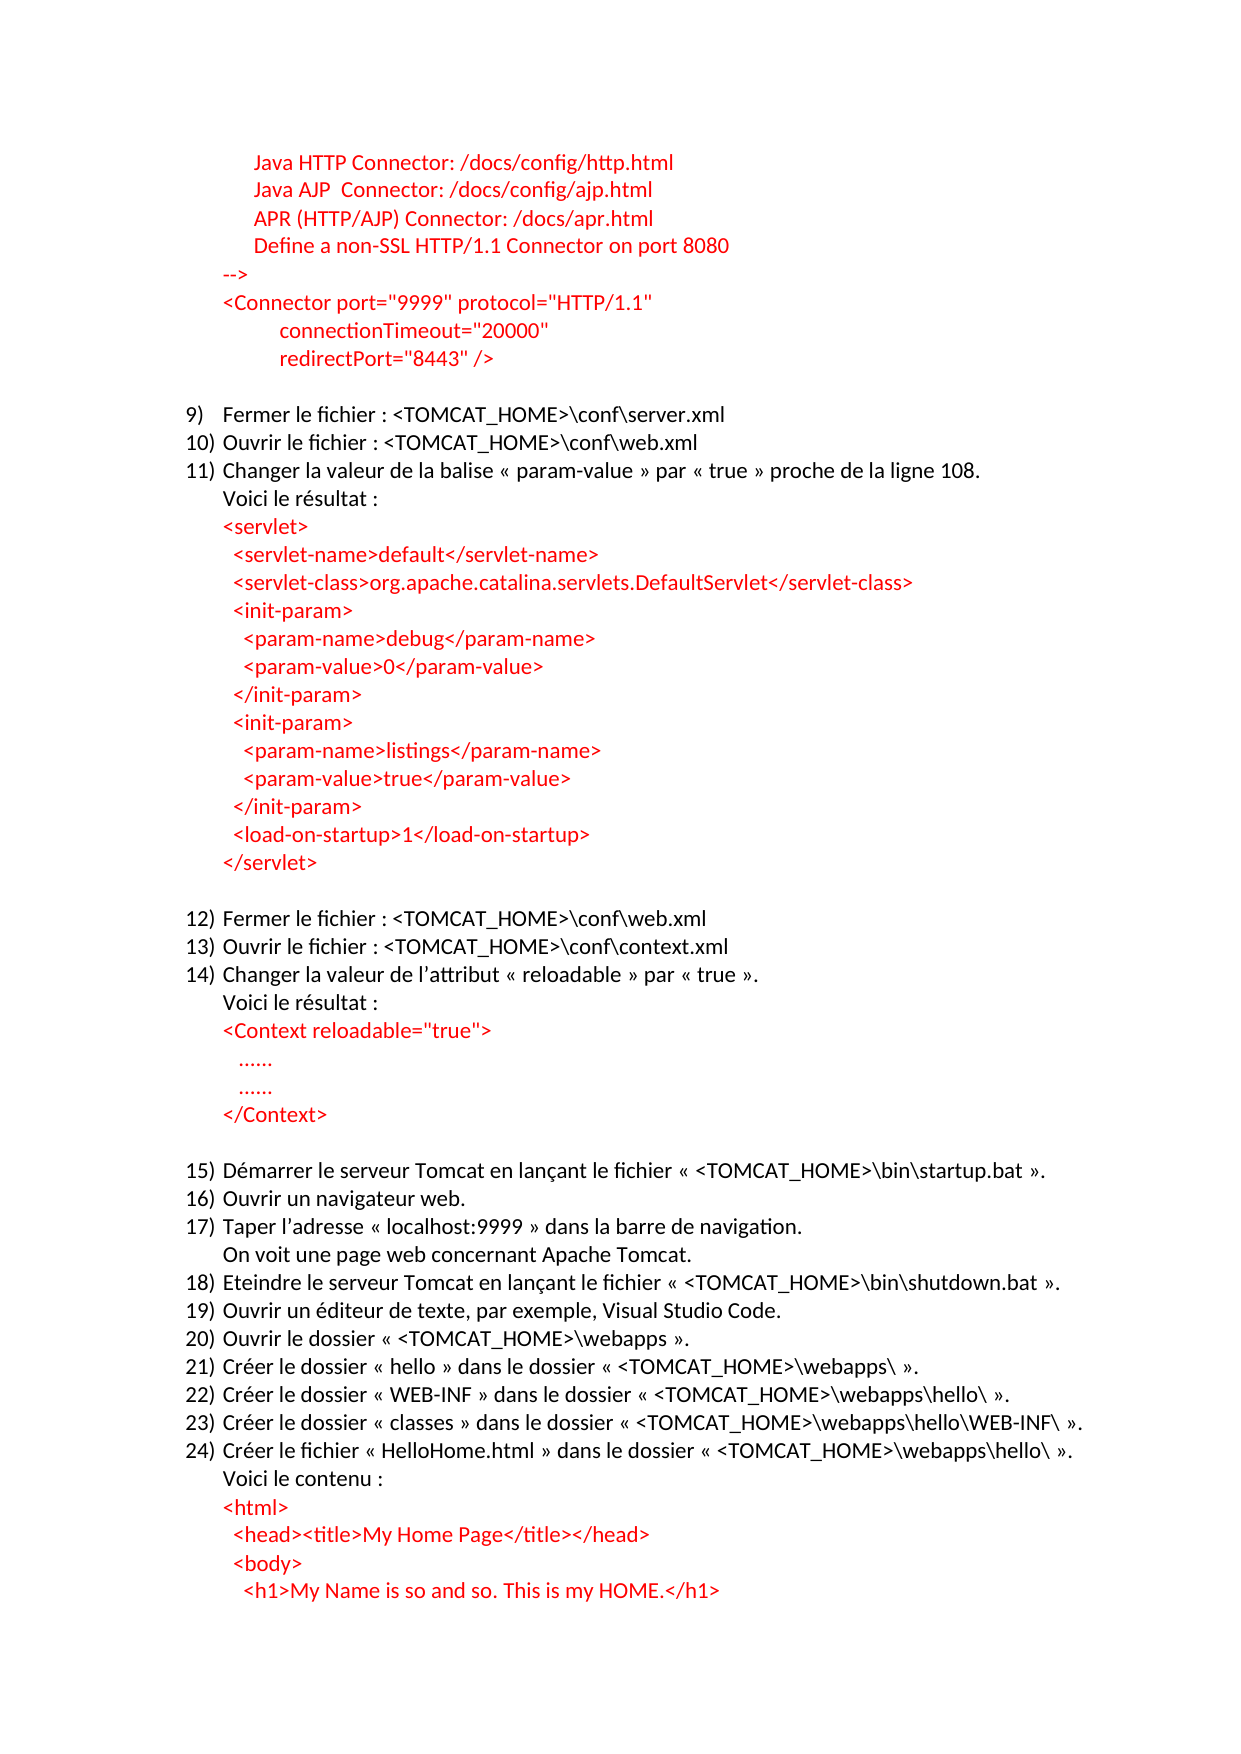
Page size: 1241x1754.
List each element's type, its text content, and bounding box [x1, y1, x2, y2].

list <html> [223, 1493, 1093, 1521]
list Ouvrir le fichier : <TOMCAT_HOME>\conf\web.xml [185, 428, 1093, 456]
list APR (HTTP/AJP) Connector: /docs/apr.html [223, 204, 1093, 232]
list <load-on-startup>1</load-on-startup> [223, 820, 1093, 848]
list <param-value>true</param-value> [223, 764, 1093, 792]
list Changer la valeur de la balise « param-value » par « true » proche de la ligne 108. [185, 456, 1093, 484]
list <servlet-class>org.apache.catalina.servlets.DefaultServlet</servlet-class> [223, 568, 1093, 596]
list <param-name>listings</param-name> [223, 736, 1093, 764]
list On voit une page web concernant Apache Tomcat. [223, 1240, 1093, 1268]
list ...... [223, 1072, 1093, 1100]
list Eteindre le serveur Tomcat en lançant le fichier « <TOMCAT_HOME>\bin\shutdown.bat ». [185, 1268, 1093, 1296]
list Java HTTP Connector: /docs/config/http.html [223, 148, 1093, 176]
list Créer le fichier « HelloHome.html » dans le dossier « <TOMCAT_HOME>\webapps\hello\ ». [185, 1437, 1093, 1464]
list Créer le dossier « WEB-INF » dans le dossier « <TOMCAT_HOME>\webapps\hello\ ». [185, 1381, 1093, 1408]
list </init-param> [223, 792, 1093, 820]
list Ouvrir le fichier : <TOMCAT_HOME>\conf\context.xml [185, 932, 1093, 960]
list <init-param> [223, 596, 1093, 624]
list <Connector port="9999" protocol="HTTP/1.1" [223, 288, 1093, 316]
list Define a non-SSL HTTP/1.1 Connector on port 8080 [223, 232, 1093, 260]
list Ouvrir un navigateur web. [185, 1184, 1093, 1212]
list <servlet-name>default</servlet-name> [223, 540, 1093, 568]
list </servlet> [223, 848, 1093, 876]
list Ouvrir un éditeur de texte, par exemple, Visual Studio Code. [185, 1296, 1093, 1324]
list </init-param> [223, 680, 1093, 708]
list <head><title>My Home Page</title></head> [223, 1521, 1093, 1549]
list Taper l’adresse « localhost:9999 » dans la barre de navigation. [185, 1212, 1093, 1240]
list <param-value>0</param-value> [223, 652, 1093, 680]
list Voici le résultat : [223, 988, 1093, 1016]
list redirectPort="8443" /> [223, 344, 1093, 372]
list Changer la valeur de l’attribut « reloadable » par « true ». [185, 960, 1093, 988]
list Voici le résultat : [223, 484, 1093, 512]
list <init-param> [223, 708, 1093, 736]
list Voici le contenu : [223, 1464, 1093, 1493]
list connectionTimeout="20000" [223, 316, 1093, 344]
list <h1>My Name is so and so. This is my HOME.</h1> [223, 1577, 1093, 1605]
list Créer le dossier « classes » dans le dossier « <TOMCAT_HOME>\webapps\hello\WEB-INF\ ». [185, 1408, 1093, 1437]
list Ouvrir le dossier « <TOMCAT_HOME>\webapps ». [185, 1324, 1093, 1352]
list <param-name>debug</param-name> [223, 624, 1093, 652]
list <Context reloadable="true"> [223, 1016, 1093, 1044]
list --> [223, 260, 1093, 288]
list ...... [223, 1044, 1093, 1072]
list </Context> [223, 1100, 1093, 1128]
list Créer le dossier « hello » dans le dossier « <TOMCAT_HOME>\webapps\ ». [185, 1352, 1093, 1381]
list <servlet> [223, 512, 1093, 540]
list <body> [223, 1549, 1093, 1577]
list Démarrer le serveur Tomcat en lançant le fichier « <TOMCAT_HOME>\bin\startup.bat ». [185, 1156, 1093, 1184]
list Fermer le fichier : <TOMCAT_HOME>\conf\server.xml [185, 400, 1093, 428]
list Fermer le fichier : <TOMCAT_HOME>\conf\web.xml [185, 904, 1093, 932]
list Java AJP Connector: /docs/config/ajp.html [223, 176, 1093, 204]
